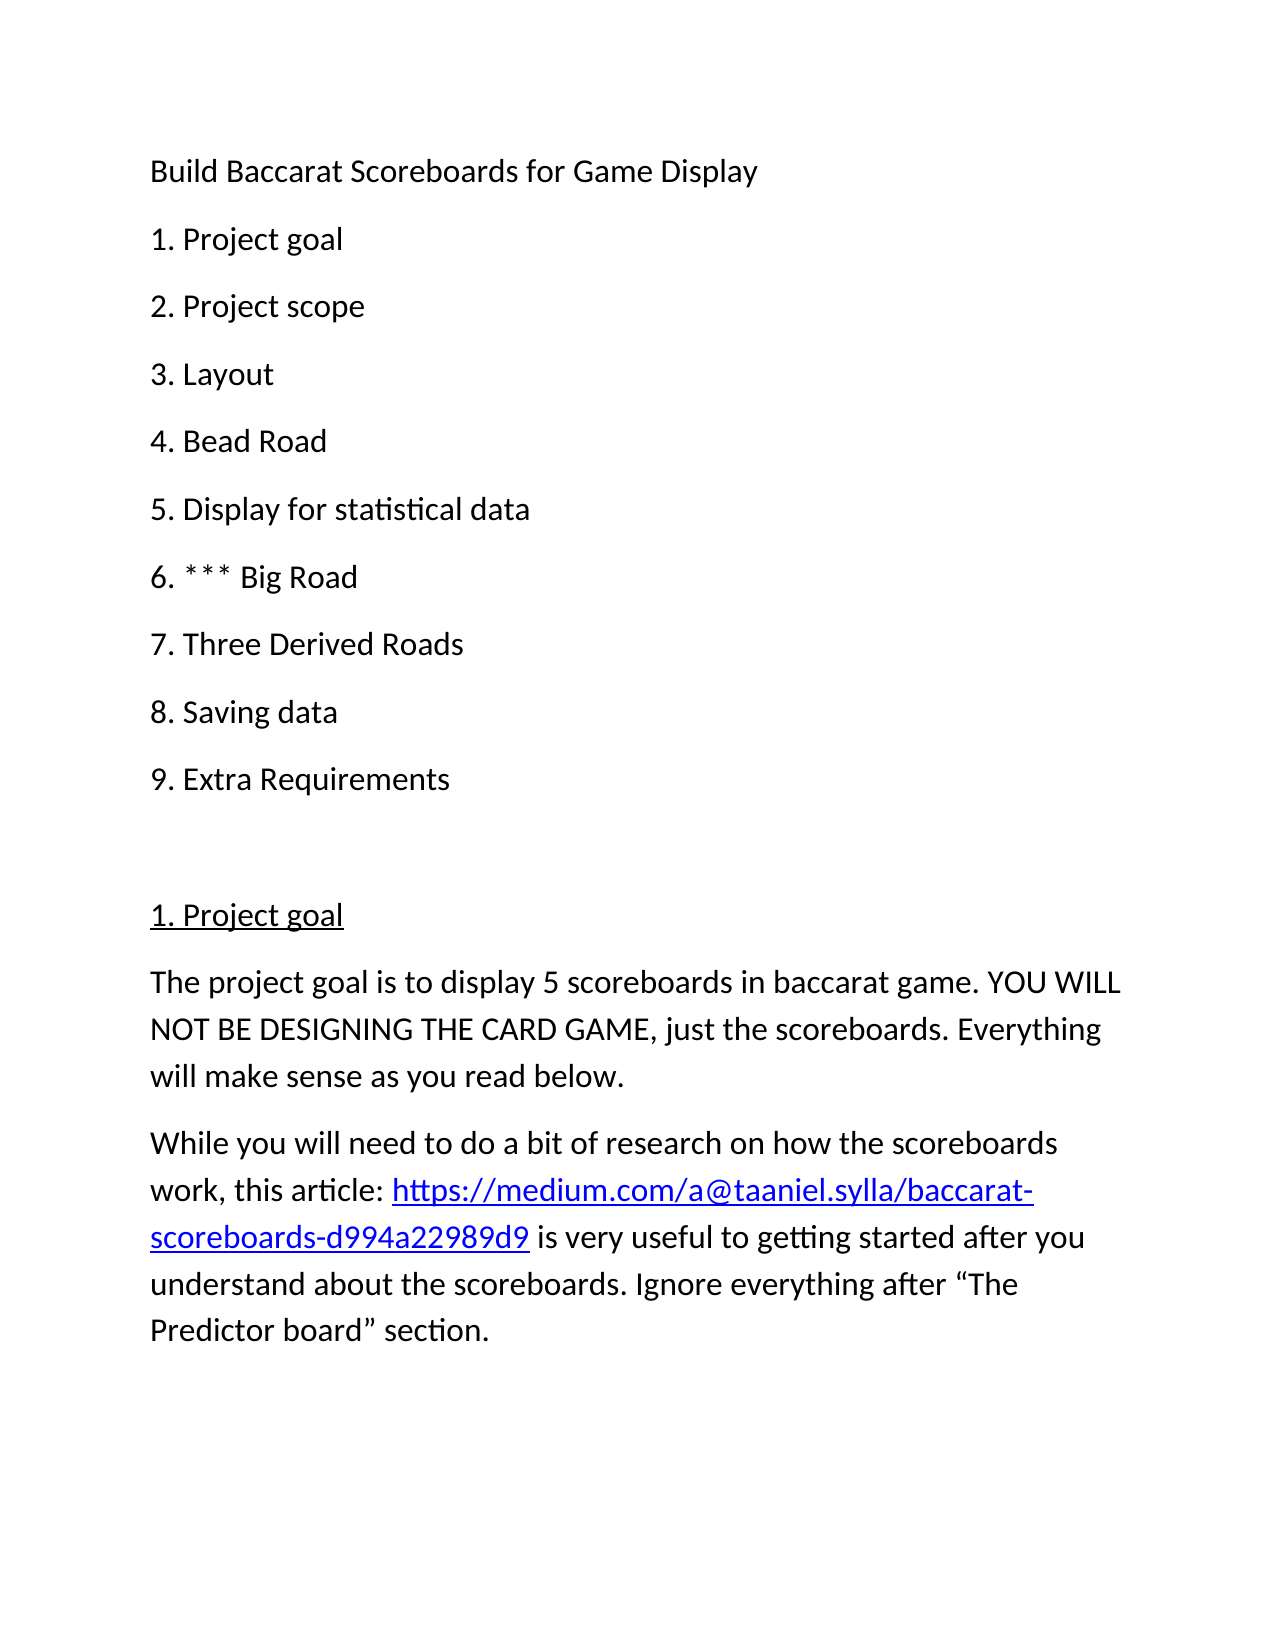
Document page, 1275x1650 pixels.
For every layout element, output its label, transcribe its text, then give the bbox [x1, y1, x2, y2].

text 6. *** Big Road [150, 556, 1125, 596]
text 5. Display for statistical data [150, 488, 1125, 529]
text Build Baccarat Scoreboards for Game Display [150, 150, 1125, 191]
text While you will need to do a bit of research on how the scoreboards work, this article: https://medium.com/a@taaniel.sylla/baccarat-scoreboards-d994a22989d9 is very useful to getting started after you understand about the scoreboards. Ignore everything after “The Predictor board” section. [150, 1122, 1125, 1350]
text The project goal is to display 5 scoreboards in baccarat game. YOU WILL NOT BE DESIGNING THE CARD GAME, just the scoreboards. Everything will make sense as you read below. [150, 961, 1125, 1096]
text 8. Saving data [150, 691, 1125, 732]
text 3. Layout [150, 353, 1125, 393]
text 4. Bead Road [150, 420, 1125, 461]
text 1. Project goal [150, 894, 1125, 934]
text 9. Extra Requirements [150, 758, 1125, 799]
text 2. Project scope [150, 285, 1125, 326]
text 1. Project goal [150, 218, 1125, 258]
text 7. Three Derived Roads [150, 623, 1125, 664]
